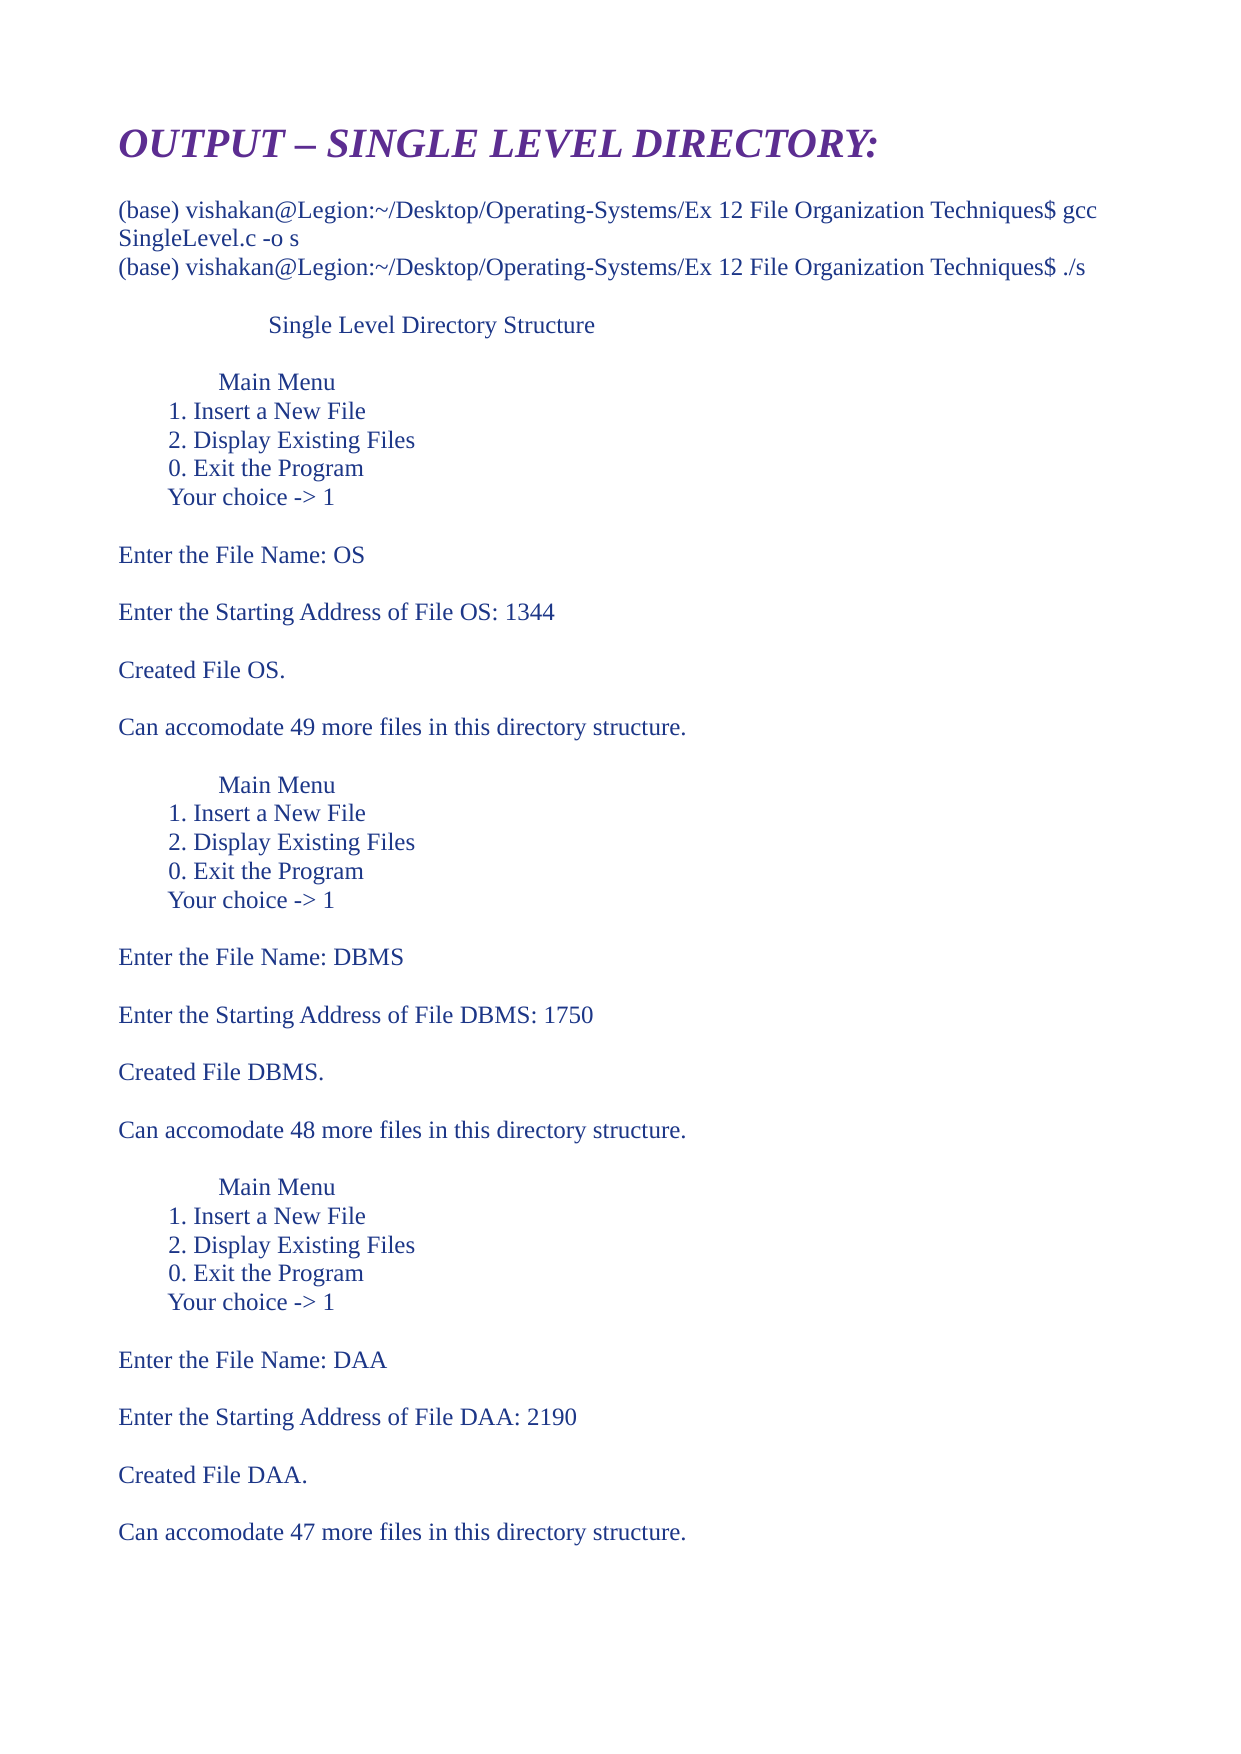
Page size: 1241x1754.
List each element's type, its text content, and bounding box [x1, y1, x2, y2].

text 0. Exit the Program [118, 453, 1122, 482]
text 1. Insert a New File [118, 1201, 1122, 1230]
text 1. Insert a New File [118, 798, 1122, 827]
text 2. Display Existing Files [118, 1230, 1122, 1258]
text Main Menu [118, 1172, 1122, 1201]
text Your choice -> 1 [118, 1287, 1122, 1316]
text Enter the Starting Address of File DAA: 2190 [118, 1402, 1122, 1431]
text Main Menu [118, 770, 1122, 798]
text Can accomodate 49 more files in this directory structure. [118, 712, 1122, 741]
text Main Menu [118, 367, 1122, 396]
text 2. Display Existing Files [118, 425, 1122, 453]
text Enter the File Name: OS [118, 540, 1122, 568]
text Can accomodate 47 more files in this directory structure. [118, 1517, 1122, 1546]
text Enter the File Name: DAA [118, 1345, 1122, 1373]
text (base) vishakan@Legion:~/Desktop/Operating-Systems/Ex 12 File Organization Techniques$ gcc SingleLevel.c -o s [118, 195, 1122, 252]
text Enter the Starting Address of File DBMS: 1750 [118, 1000, 1122, 1028]
text Your choice -> 1 [118, 885, 1122, 913]
text Created File DAA. [118, 1460, 1122, 1488]
text (base) vishakan@Legion:~/Desktop/Operating-Systems/Ex 12 File Organization Techniques$ ./s [118, 252, 1122, 281]
text Enter the File Name: DBMS [118, 942, 1122, 971]
text OUTPUT – SINGLE LEVEL DIRECTORY: [118, 118, 1122, 166]
text 1. Insert a New File [118, 396, 1122, 425]
text Enter the Starting Address of File OS: 1344 [118, 597, 1122, 626]
text Created File OS. [118, 655, 1122, 683]
text 0. Exit the Program [118, 1258, 1122, 1287]
text Created File DBMS. [118, 1057, 1122, 1086]
text 0. Exit the Program [118, 856, 1122, 885]
text Single Level Directory Structure [118, 310, 1122, 338]
text Can accomodate 48 more files in this directory structure. [118, 1115, 1122, 1143]
text 2. Display Existing Files [118, 827, 1122, 856]
text Your choice -> 1 [118, 482, 1122, 511]
